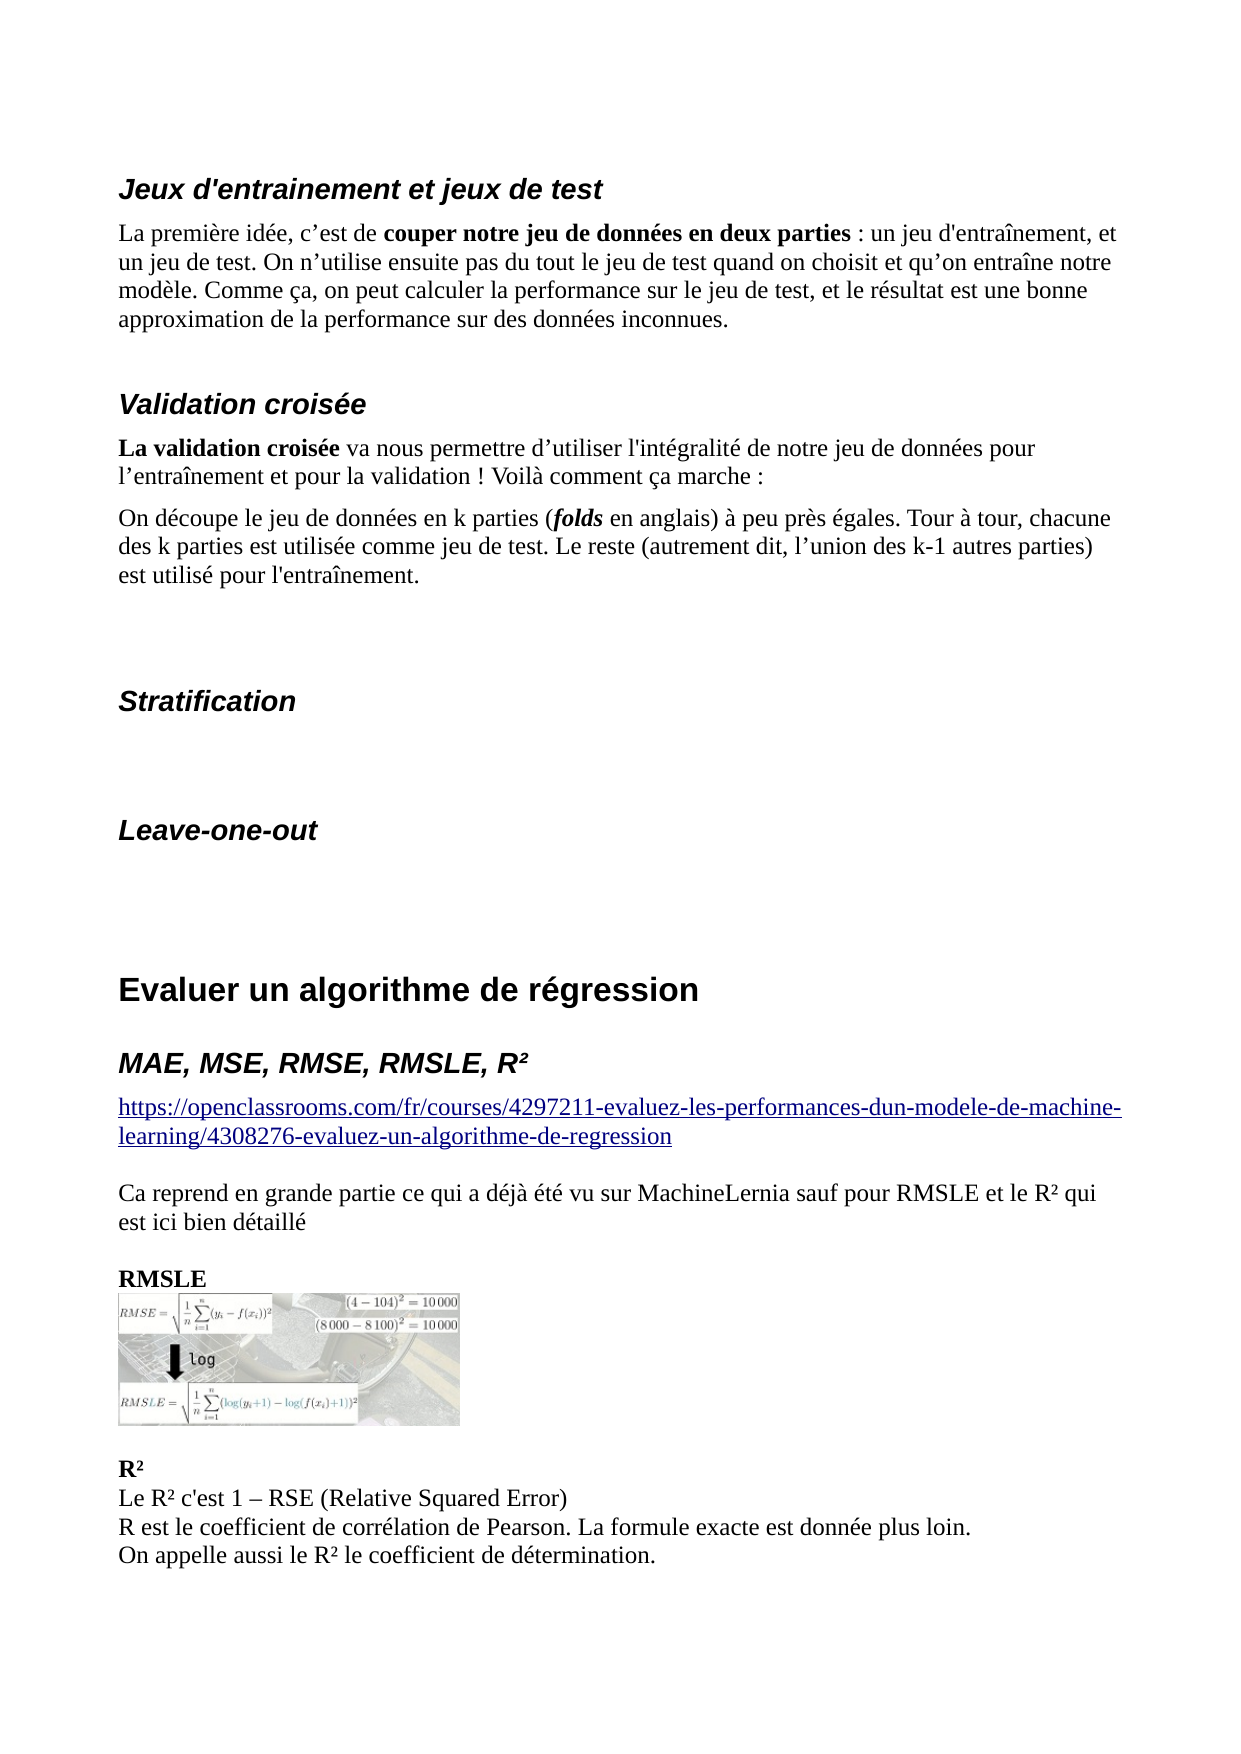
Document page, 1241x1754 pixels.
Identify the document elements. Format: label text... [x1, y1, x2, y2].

picture [118, 1293, 460, 1426]
subtitle Evaluer un algorithme de régression [118, 970, 1122, 1008]
text La première idée, c’est de couper notre jeu de données en deux parties : un jeu d'entraînement, et un jeu de test. On n’utilise ensuite pas du tout le jeu de test quand on choisit et qu’on entraîne notre modèle. Comme ça, on peut calculer la performance sur le jeu de test, et le résultat est une bonne approximation de la performance sur des données inconnues. [118, 218, 1122, 333]
subtitle Leave-one-out [118, 812, 1122, 846]
text Ca reprend en grande partie ce qui a déjà été vu sur MachineLernia sauf pour RMSLE et le R² qui est ici bien détaillé [118, 1178, 1122, 1236]
text La validation croisée va nous permettre d’utiliser l'intégralité de notre jeu de données pour l’entraînement et pour la validation ! Voilà comment ça marche : [118, 433, 1122, 490]
subtitle Stratification [118, 684, 1122, 717]
text On appelle aussi le R² le coefficient de détermination. [118, 1541, 1122, 1569]
text RMSLE [118, 1264, 1122, 1293]
subtitle Jeux d'entrainement et jeux de test [118, 172, 1122, 205]
subtitle Validation croisée [118, 387, 1122, 420]
text On découpe le jeu de données en k parties (folds en anglais) à peu près égales. Tour à tour, chacune des k parties est utilisée comme jeu de test. Le reste (autrement dit, l’union des k-1 autres parties) est utilisé pour l'entraînement. [118, 503, 1122, 589]
text R² [118, 1454, 1122, 1483]
subtitle MAE, MSE, RMSE, RMSLE, R² [118, 1046, 1122, 1079]
text R est le coefficient de corrélation de Pearson. La formule exacte est donnée plus loin. [118, 1512, 1122, 1541]
text learning/4308276-evaluez-un-algorithme-de-regression [118, 1118, 1122, 1149]
text https://openclassrooms.com/fr/courses/4297211-evaluez-les-performances-dun-modele-de-machine- [118, 1092, 1122, 1117]
text Le R² c'est 1 – RSE (Relative Squared Error) [118, 1483, 1122, 1512]
